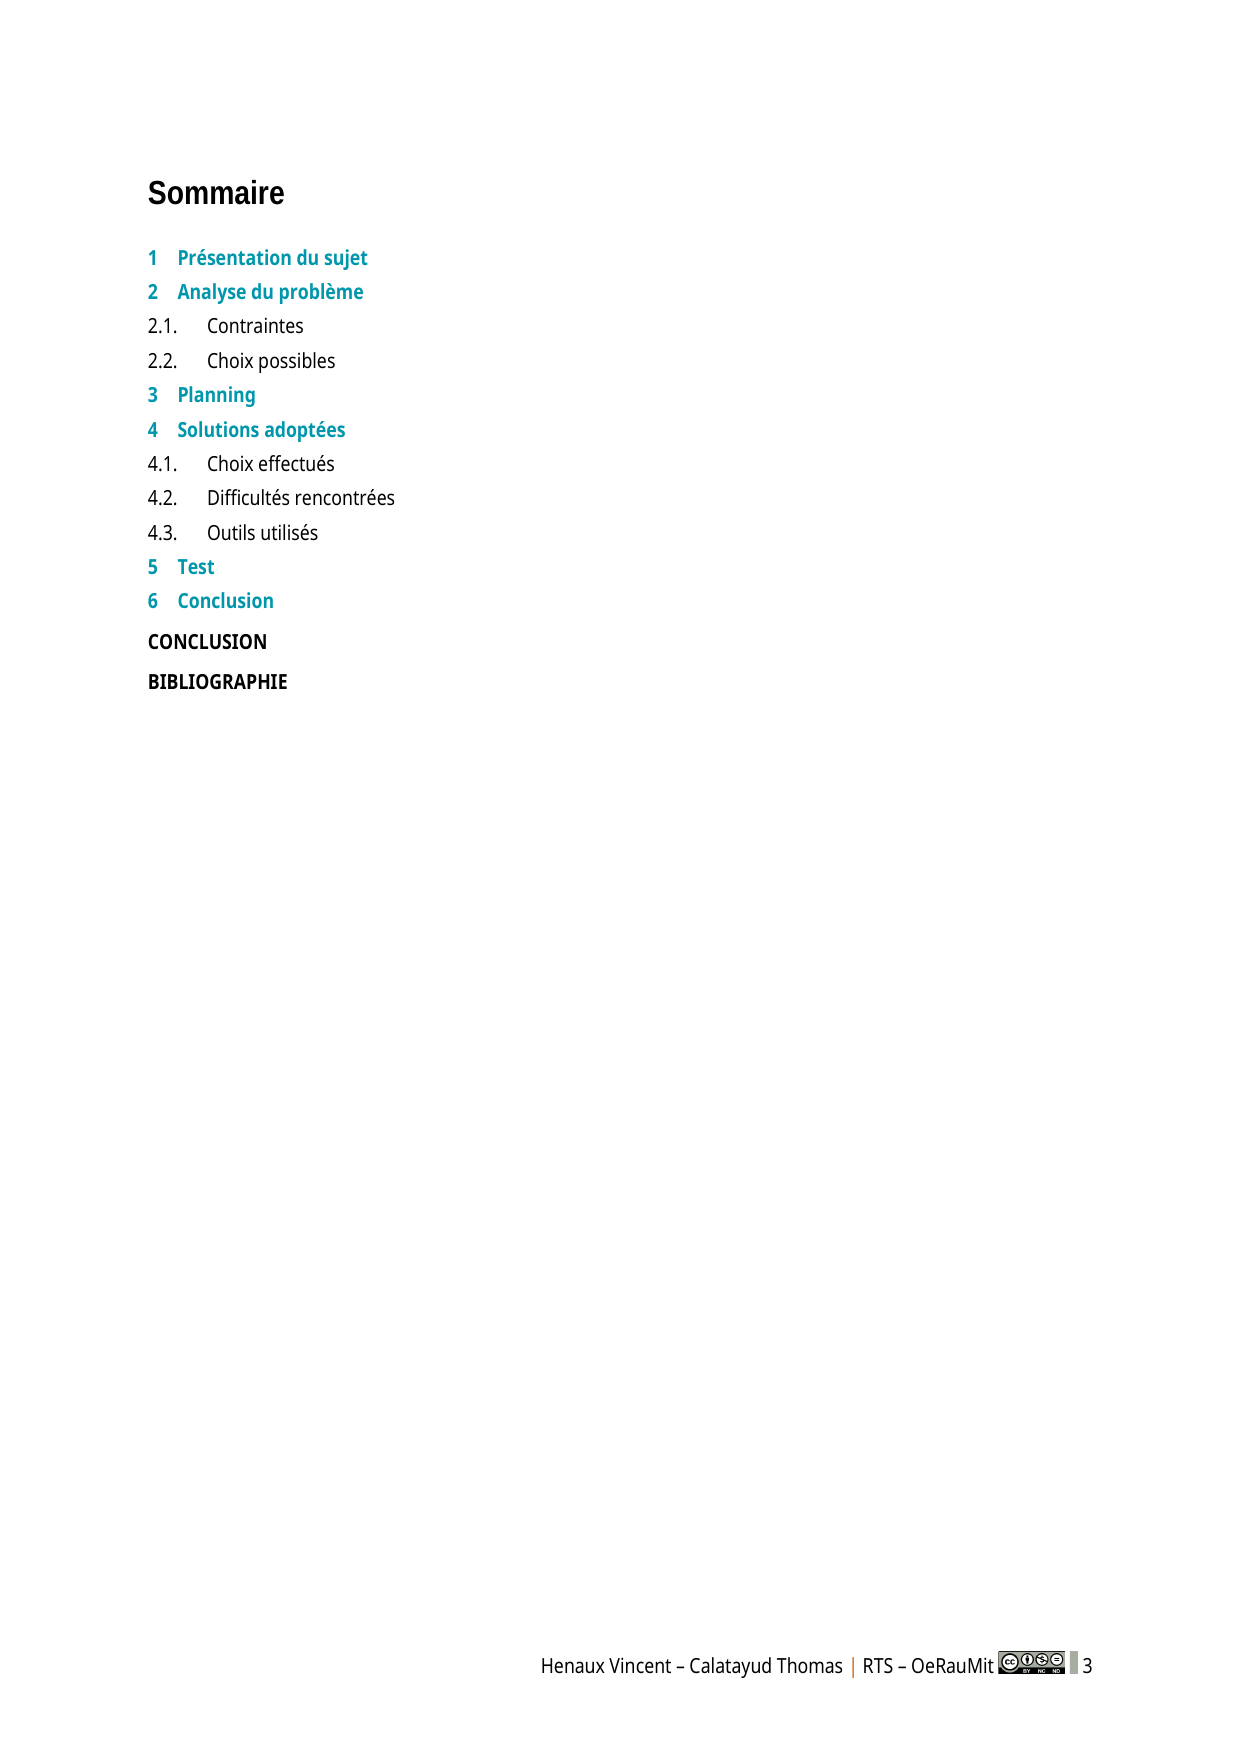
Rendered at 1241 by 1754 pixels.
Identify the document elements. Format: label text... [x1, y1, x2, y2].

subtitle Sommaire [148, 173, 1092, 211]
text Bibliographie [148, 667, 1092, 695]
text 4 Solutions adoptées [148, 415, 1092, 443]
text 3 Planning [148, 380, 1092, 409]
text 4.2. Difficultés rencontrées [148, 483, 1092, 512]
picture [1069, 1651, 1078, 1674]
text 4.1. Choix effectués [148, 449, 1092, 477]
text 5 Test [148, 552, 1092, 581]
text 2 Analyse du problème [148, 277, 1092, 306]
text 2.2. Choix possibles [148, 346, 1092, 374]
text 1 Présentation du sujet [148, 243, 1092, 271]
text Conclusion [148, 627, 1092, 655]
text 6 Conclusion [148, 587, 1092, 615]
text 2.1. Contraintes [148, 312, 1092, 340]
picture [998, 1651, 1065, 1674]
text 4.3. Outils utilisés [148, 518, 1092, 546]
